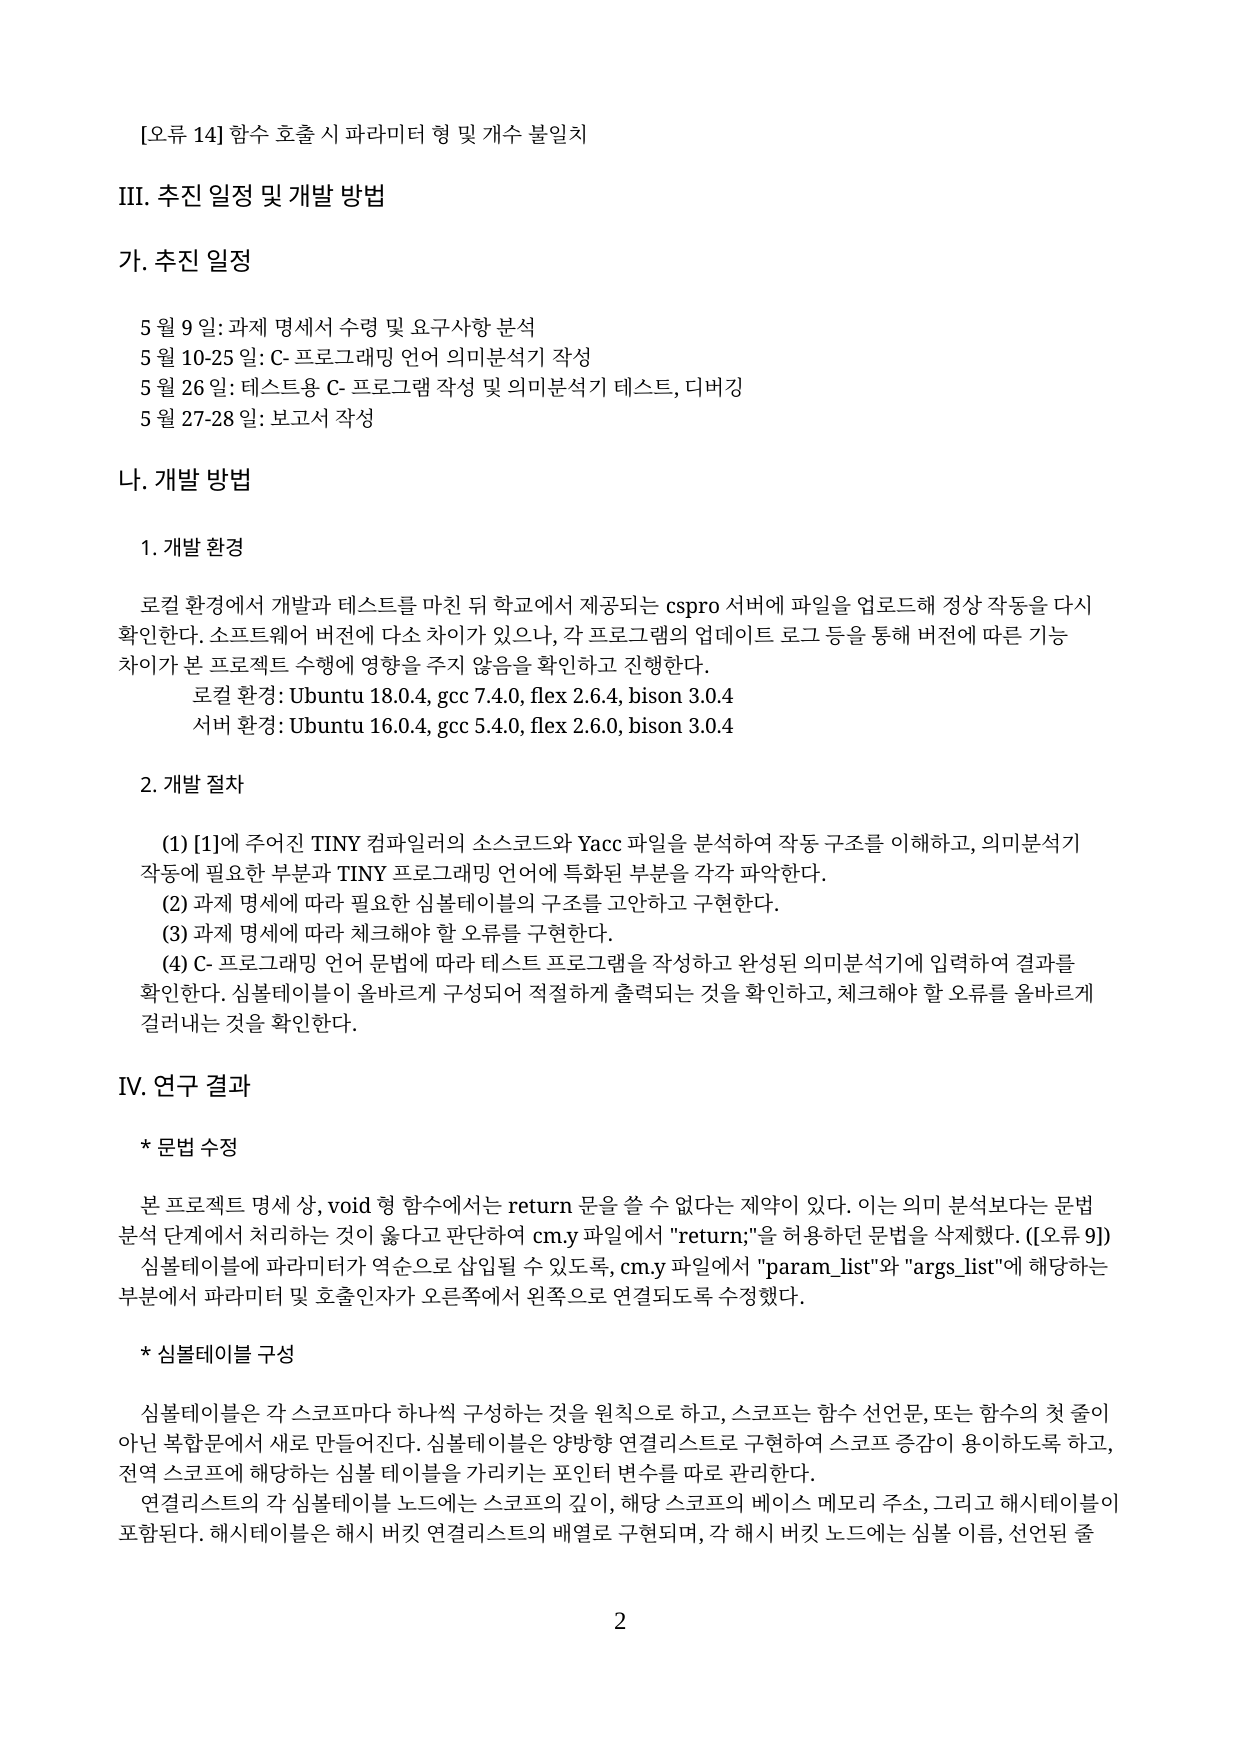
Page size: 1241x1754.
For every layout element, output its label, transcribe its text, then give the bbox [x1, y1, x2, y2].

text 2. 개발 절차 [118, 768, 1122, 799]
text 1. 개발 환경 [118, 531, 1122, 561]
text [오류 14] 함수 호출 시 파라미터 형 및 개수 불일치 [118, 118, 1122, 148]
text * 심볼테이블 구성 [118, 1339, 1122, 1369]
text (2) 과제 명세에 따라 필요한 심볼테이블의 구조를 고안하고 구현한다. [140, 887, 1122, 918]
text III. 추진 일정 및 개발 방법 [118, 177, 1122, 213]
text 심볼테이블은 각 스코프마다 하나씩 구성하는 것을 원칙으로 하고, 스코프는 함수 선언문, 또는 함수의 첫 줄이 아닌 복합문에서 새로 만들어진다. 심볼테이블은 양방향 연결리스트로 구현하여 스코프 증감이 용이하도록 하고, 전역 스코프에 해당하는 심볼 테이블을 가리키는 포인터 변수를 따로 관리한다. [118, 1397, 1122, 1488]
text 5월 27-28일: 보고서 작성 [118, 402, 1122, 432]
text 로컬 환경: Ubuntu 18.0.4, gcc 7.4.0, flex 2.6.4, bison 3.0.4 [118, 680, 1122, 710]
text 나. 개발 방법 [118, 461, 1122, 497]
text (1) [1]에 주어진 TINY 컴파일러의 소스코드와 Yacc 파일을 분석하여 작동 구조를 이해하고, 의미분석기 작동에 필요한 부분과 TINY 프로그래밍 언어에 특화된 부분을 각각 파악한다. [140, 827, 1122, 887]
text IV. 연구 결과 [118, 1066, 1122, 1103]
text 심볼테이블에 파라미터가 역순으로 삽입될 수 있도록, cm.y 파일에서 "param_list"와 "args_list"에 해당하는 부분에서 파라미터 및 호출인자가 오른쪽에서 왼쪽으로 연결되도록 수정했다. [118, 1250, 1122, 1310]
text 5월 9일: 과제 명세서 수령 및 요구사항 분석 [118, 312, 1122, 342]
text 본 프로젝트 명세 상, void 형 함수에서는 return 문을 쓸 수 없다는 제약이 있다. 이는 의미 분석보다는 문법 분석 단계에서 처리하는 것이 옳다고 판단하여 cm.y 파일에서 "return;"을 허용하던 문법을 삭제했다. ([오류9]) [118, 1190, 1122, 1250]
text (4) C- 프로그래밍 언어 문법에 따라 테스트 프로그램을 작성하고 완성된 의미분석기에 입력하여 결과를 확인한다. 심볼테이블이 올바르게 구성되어 적절하게 출력되는 것을 확인하고, 체크해야 할 오류를 올바르게 걸러내는 것을 확인한다. [140, 948, 1122, 1038]
text 가. 추진 일정 [118, 241, 1122, 278]
text 연결리스트의 각 심볼테이블 노드에는 스코프의 깊이, 해당 스코프의 베이스 메모리 주소, 그리고 해시테이블이 포함된다. 해시테이블은 해시 버킷 연결리스트의 배열로 구현되며, 각 해시 버킷 노드에는 심볼 이름, 선언된 줄 [118, 1488, 1122, 1548]
text 5월 26일: 테스트용 C- 프로그램 작성 및 의미분석기 테스트, 디버깅 [118, 372, 1122, 402]
text 5월 10-25일: C- 프로그래밍 언어 의미분석기 작성 [118, 342, 1122, 372]
text (3) 과제 명세에 따라 체크해야 할 오류를 구현한다. [140, 918, 1122, 948]
text 서버 환경: Ubuntu 16.0.4, gcc 5.4.0, flex 2.6.0, bison 3.0.4 [118, 710, 1122, 740]
text 로컬 환경에서 개발과 테스트를 마친 뒤 학교에서 제공되는 cspro 서버에 파일을 업로드해 정상 작동을 다시 확인한다. 소프트웨어 버전에 다소 차이가 있으나, 각 프로그램의 업데이트 로그 등을 통해 버전에 따른 기능 차이가 본 프로젝트 수행에 영향을 주지 않음을 확인하고 진행한다. [118, 589, 1122, 680]
text * 문법 수정 [118, 1131, 1122, 1161]
